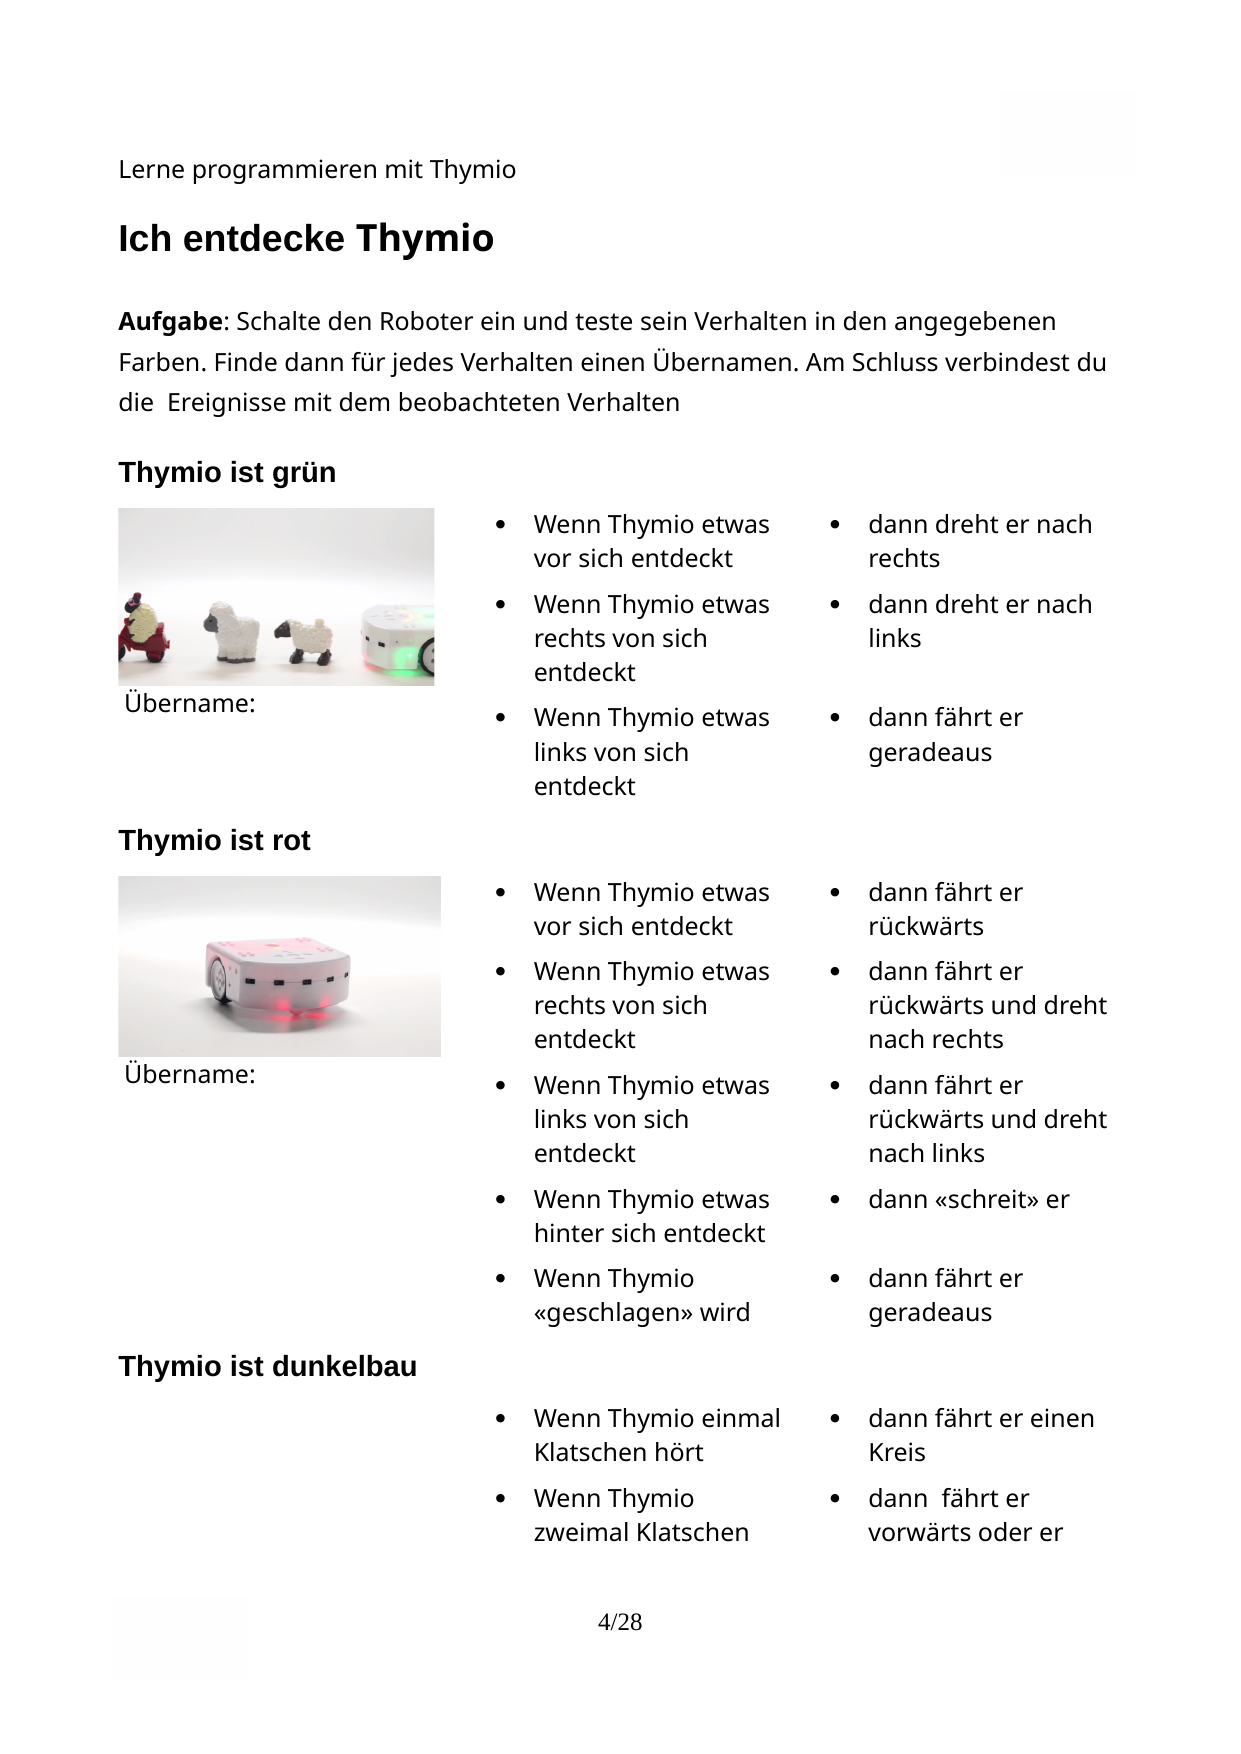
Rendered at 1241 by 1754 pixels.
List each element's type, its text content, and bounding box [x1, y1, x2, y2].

table_cell dann fährt er geradeaus [788, 1255, 1122, 1335]
table_header dann fährt er einen Kreis [788, 1395, 1122, 1475]
table_cell Wenn Thymio etwas rechts von sich entdeckt [453, 581, 787, 694]
table_cell Wenn Thymio etwas links von sich entdeckt [453, 694, 787, 808]
table_cell Wenn Thymio etwas hinter sich entdeckt [453, 1176, 787, 1255]
table_header Wenn Thymio etwas vor sich entdeckt [453, 869, 787, 948]
table_cell dann fährt er rückwärts und dreht nach rechts [788, 948, 1122, 1062]
picture [118, 876, 441, 1057]
subtitle Ich entdecke Thymio [118, 211, 1122, 262]
subtitle Thymio ist dunkelbau [118, 1349, 1122, 1383]
table_header Übername: [118, 869, 453, 1255]
table_cell dann fährt er rückwärts und dreht nach links [788, 1062, 1122, 1176]
table_header Wenn Thymio einmal Klatschen hört [453, 1395, 787, 1475]
table_header dann dreht er nach rechts [788, 501, 1122, 581]
table_header [118, 1395, 453, 1558]
table_cell Wenn Thymio etwas rechts von sich entdeckt [453, 948, 787, 1062]
table_cell Wenn Thymio etwas links von sich entdeckt [453, 1062, 787, 1176]
picture [118, 508, 435, 686]
table_header Wenn Thymio etwas vor sich entdeckt [453, 501, 787, 581]
subtitle Thymio ist grün [118, 455, 1122, 489]
text Aufgabe: Schalte den Roboter ein und teste sein Verhalten in den angegebenen Farben. Finde dann für jedes Verhalten einen Übernamen. Am Schluss verbindest du die Ereignisse mit dem beobachteten Verhalten [118, 303, 1122, 419]
table_header Übername: [118, 501, 453, 808]
table_cell [118, 1255, 453, 1335]
subtitle Thymio ist rot [118, 823, 1122, 856]
table_cell dann dreht er nach links [788, 581, 1122, 694]
table_cell Wenn Thymio zweimal Klatschen [453, 1475, 787, 1558]
picture [112, 1596, 249, 1682]
table_cell dann fährt er geradeaus [788, 694, 1122, 808]
table_cell dann «schreit» er [788, 1176, 1122, 1255]
table_header dann fährt er rückwärts [788, 869, 1122, 948]
table_cell Wenn Thymio «geschlagen» wird [453, 1255, 787, 1335]
picture [999, 91, 1136, 177]
table_cell dann fährt er vorwärts oder er [788, 1475, 1122, 1558]
